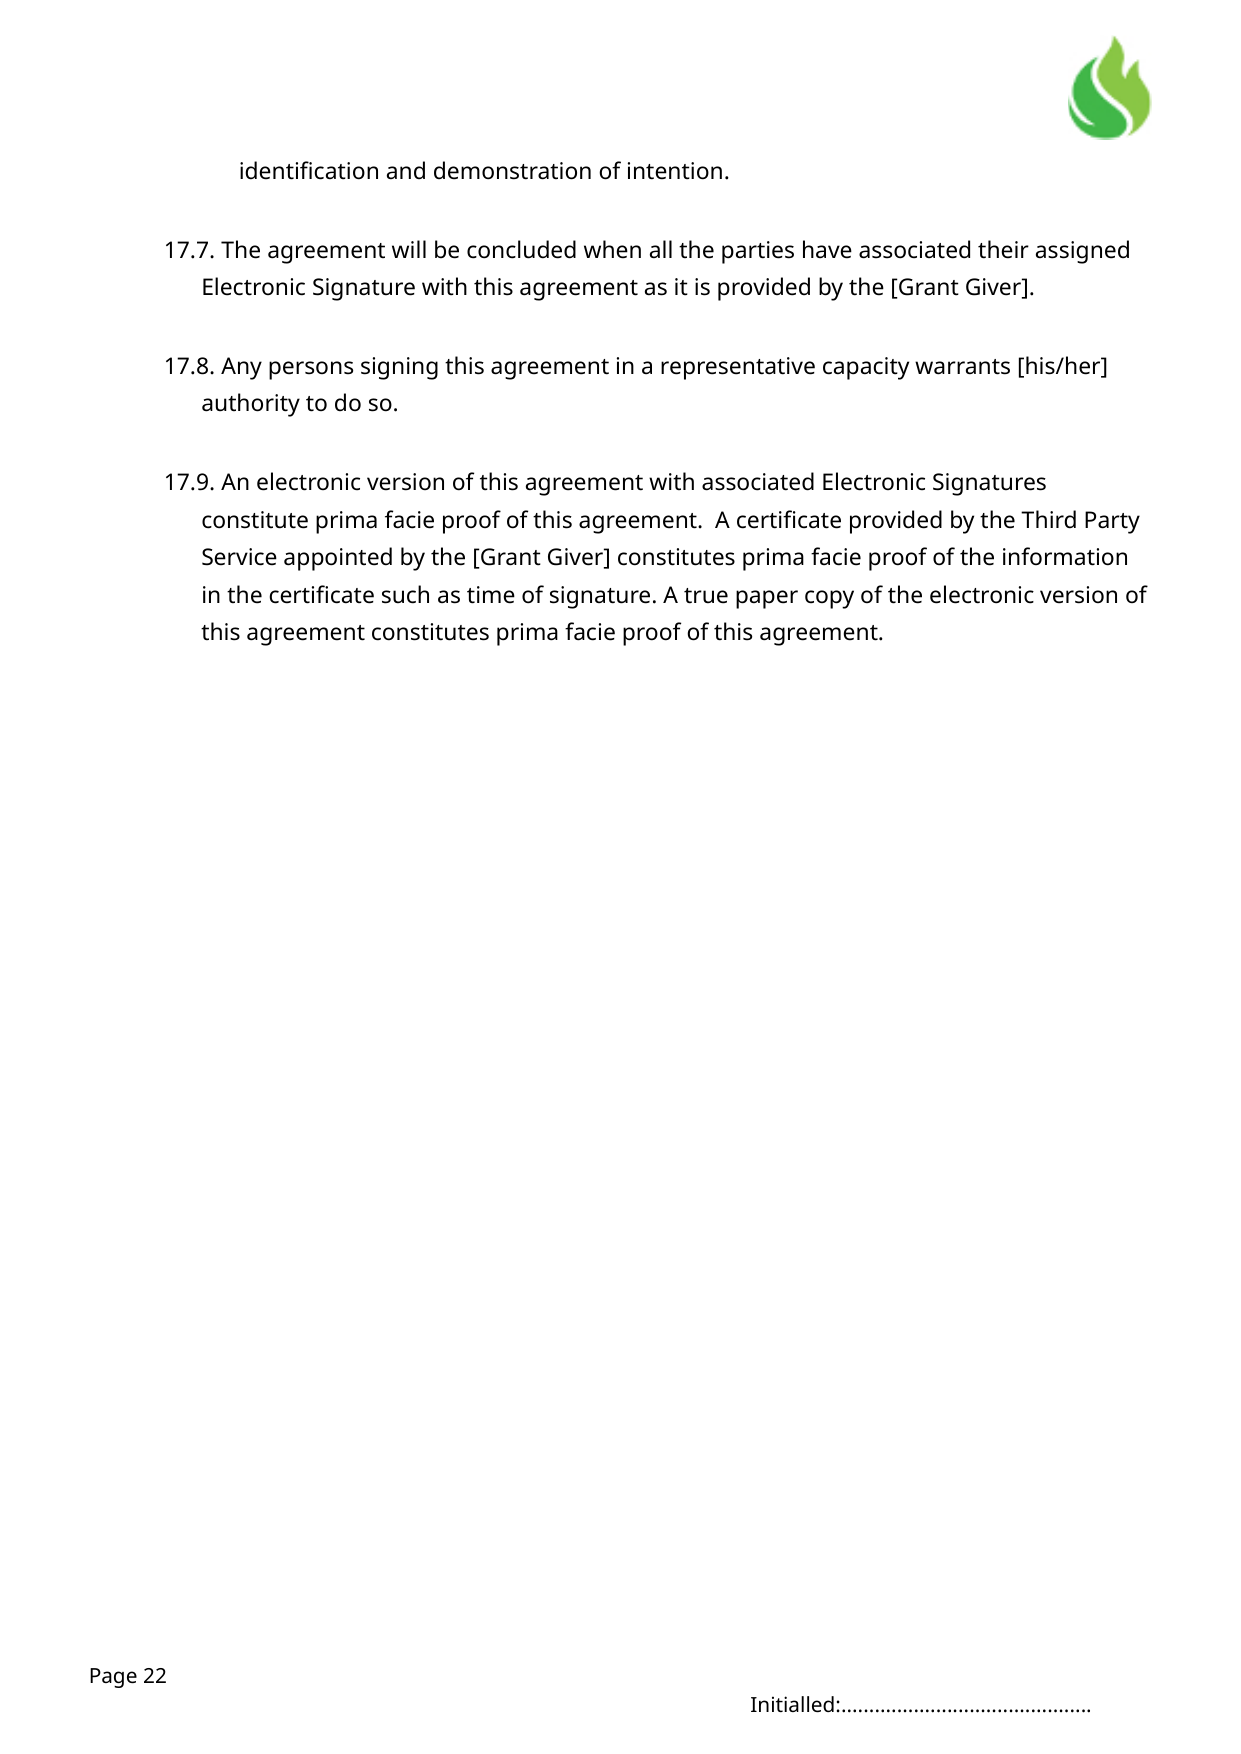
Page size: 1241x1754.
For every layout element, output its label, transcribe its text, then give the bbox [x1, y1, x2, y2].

subtitle The agreement will be concluded when all the parties have associated their assigned Electronic Signature with this agreement as it is provided by the [Grant Giver]. [163, 233, 1152, 302]
picture [1089, 35, 1152, 114]
subtitle An electronic version of this agreement with associated Electronic Signatures constitute prima facie proof of this agreement. A certificate provided by the Third Party Service appointed by the [Grant Giver] constitutes prima facie proof of the information in the certificate such as time of signature. A true paper copy of the electronic version of this agreement constitutes prima facie proof of this agreement. [163, 466, 1152, 647]
subtitle identification and demonstration of intention. [163, 155, 1152, 186]
subtitle Any persons signing this agreement in a representative capacity warrants [his/her] authority to do so. [163, 350, 1152, 418]
